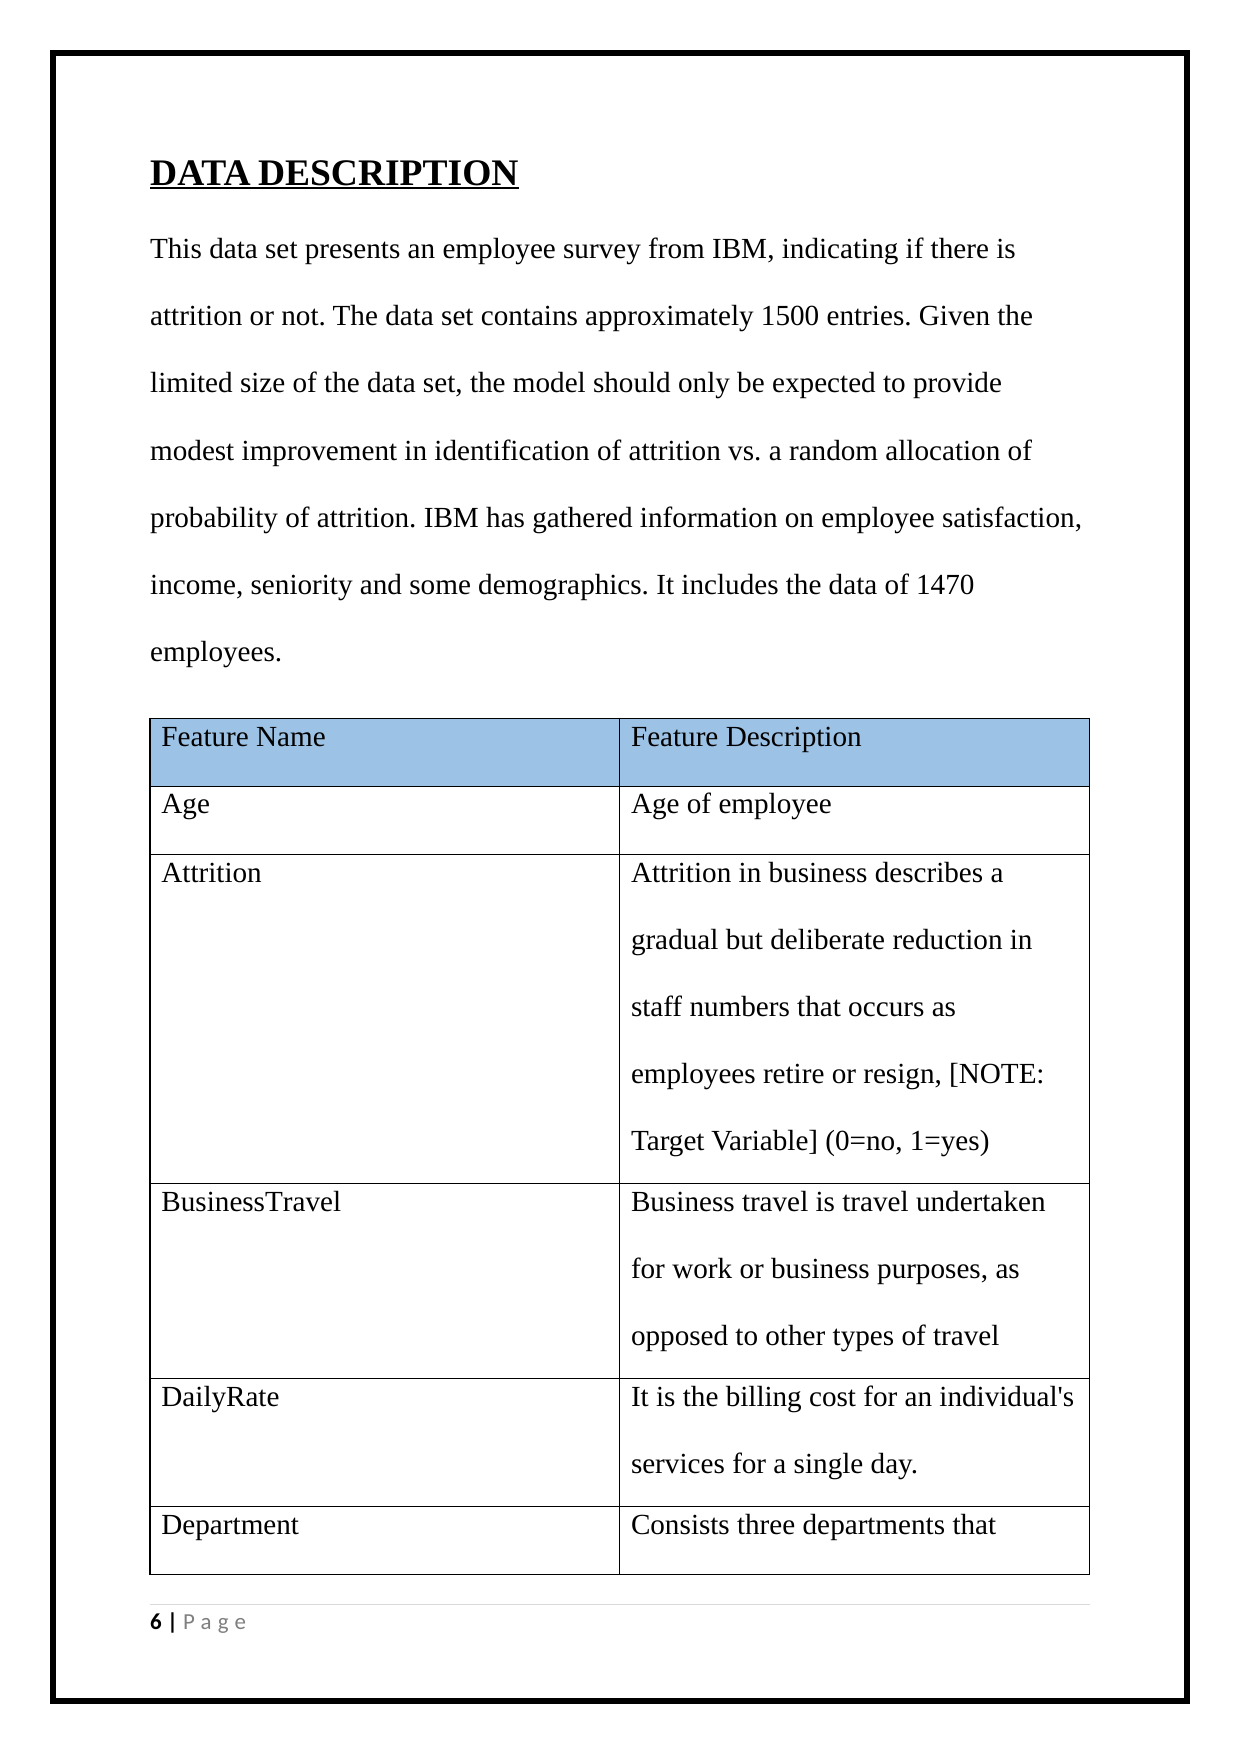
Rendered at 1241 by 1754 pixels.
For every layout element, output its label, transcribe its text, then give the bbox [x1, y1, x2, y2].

table_header Feature Description [620, 719, 1089, 786]
table_cell Consists three departments that [620, 1507, 1089, 1574]
table_header Feature Name [151, 719, 619, 786]
table_cell Business travel is travel undertaken for work or business purposes, as opposed to other types of travel [620, 1184, 1089, 1378]
table_cell Attrition in business describes a gradual but deliberate reduction in staff numbers that occurs as employees retire or resign, [NOTE: Target Variable] (0=no, 1=yes) [620, 855, 1089, 1183]
table_cell Attrition [151, 855, 619, 1183]
table_cell Age [151, 787, 619, 854]
text This data set presents an employee survey from IBM, indicating if there is attrition or not. The data set contains approximately 1500 entries. Given the limited size of the data set, the model should only be expected to provide modest improvement in identification of attrition vs. a random allocation of probability of attrition. IBM has gathered information on employee satisfaction, income, seniority and some demographics. It includes the data of 1470 employees. [150, 231, 1090, 667]
table_cell BusinessTravel [151, 1184, 619, 1378]
table_cell DailyRate [151, 1379, 619, 1506]
table_cell It is the billing cost for an individual's services for a single day. [620, 1379, 1089, 1506]
text DATA DESCRIPTION [150, 150, 1090, 193]
table_cell Age of employee [620, 787, 1089, 854]
table_cell Department [151, 1507, 619, 1574]
